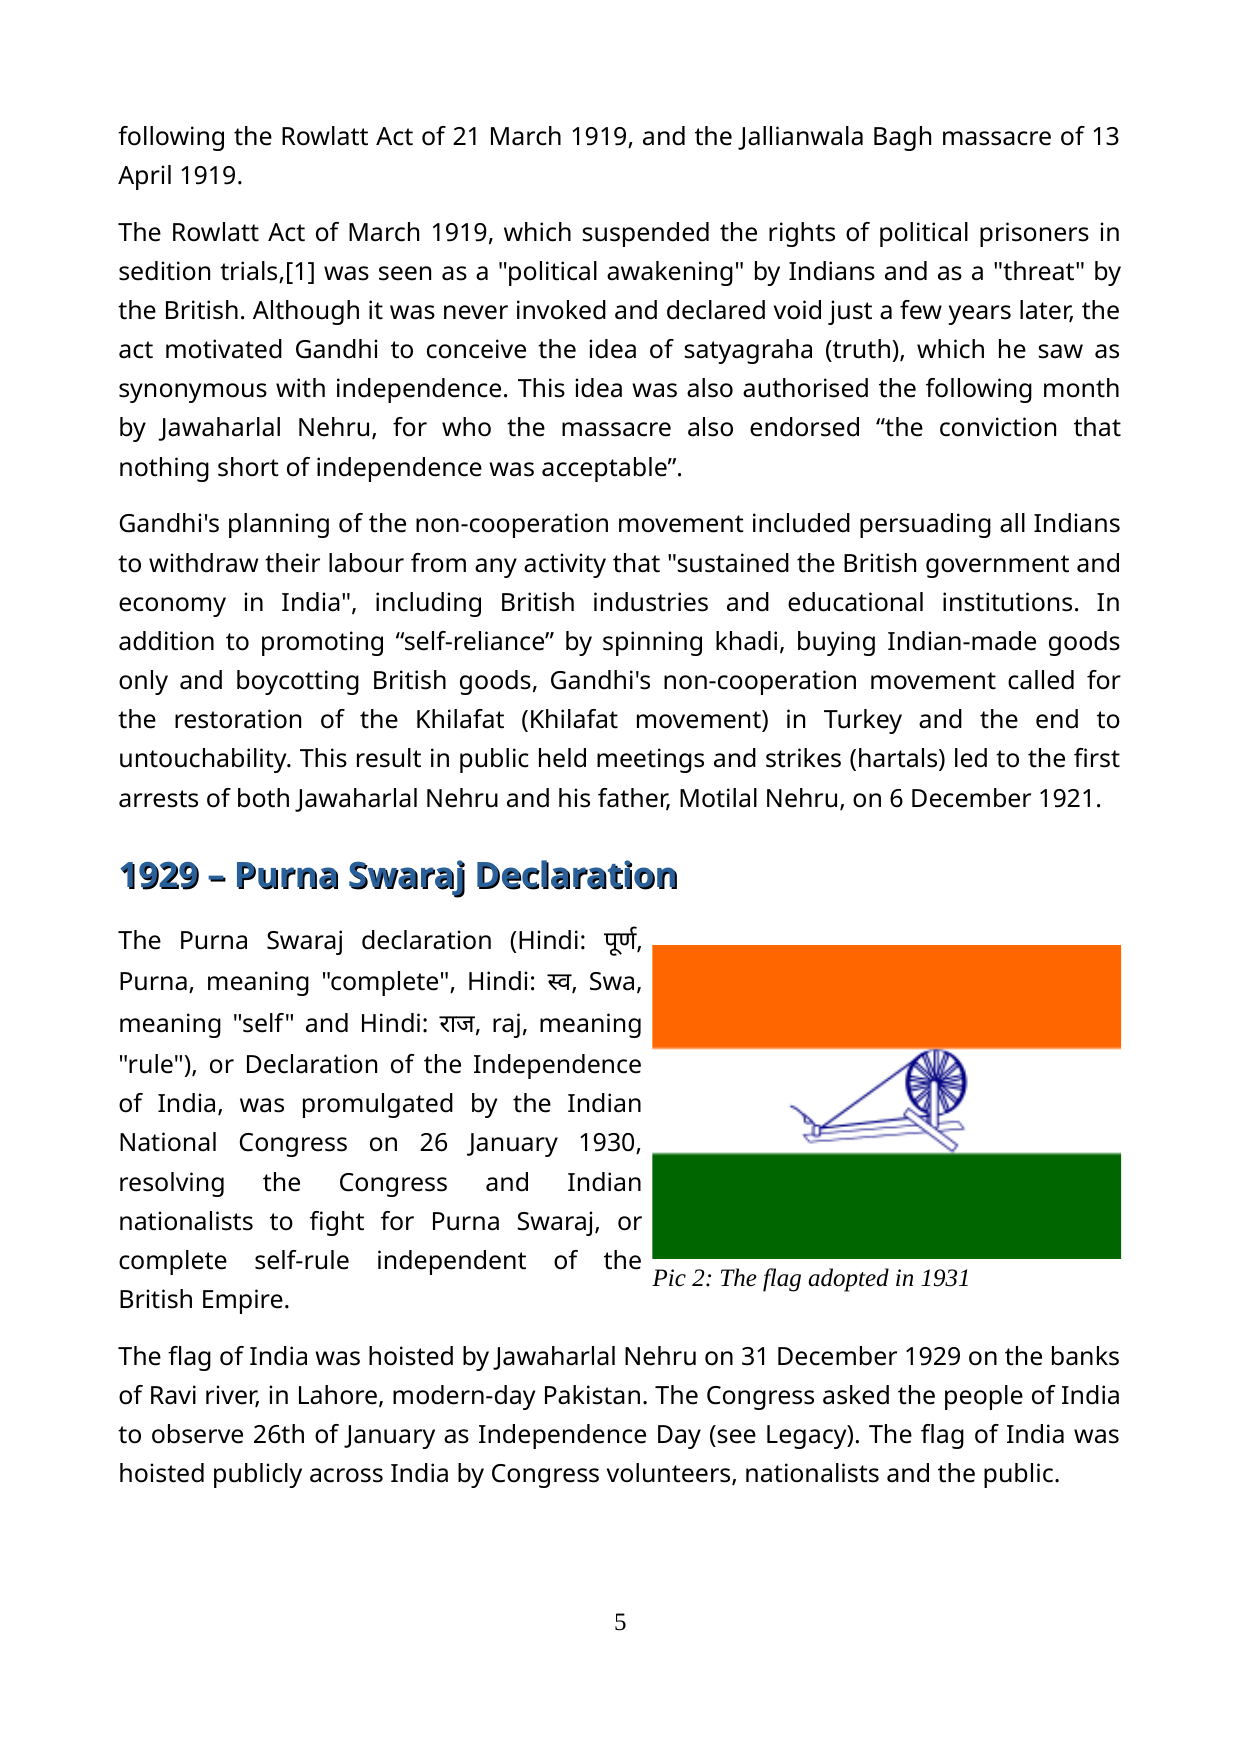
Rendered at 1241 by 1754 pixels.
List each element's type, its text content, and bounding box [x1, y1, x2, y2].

text The Rowlatt Act of March 1919, which suspended the rights of political prisoners in sedition trials,[1] was seen as a "political awakening" by Indians and as a "threat" by the British. Although it was never invoked and declared void just a few years later, the act motivated Gandhi to conceive the idea of satyagraha (truth), which he saw as synonymous with independence. This idea was also authorised the following month by Jawaharlal Nehru, for who the massacre also endorsed “the conviction that nothing short of independence was acceptable”. [118, 214, 1122, 483]
text Pic 2: The flag adopted in 1931 [652, 1259, 1121, 1292]
subtitle 1929 – Purna Swaraj Declaration [118, 850, 1122, 898]
text The flag of India was hoisted by Jawaharlal Nehru on 31 December 1929 on the banks of Ravi river, in Lahore, modern-day Pakistan. The Congress asked the people of India to observe 26th of January as Independence Day (see Legacy). The flag of India was hoisted publicly across India by Congress volunteers, nationalists and the public. [118, 1338, 1122, 1490]
picture [652, 945, 1122, 1259]
text The Purna Swaraj declaration (Hindi: पूर्ण, Purna, meaning "complete", Hindi: स्व, Swa, meaning "self" and Hindi: राज, raj, meaning "rule"), or Declaration of the Independence of India, was promulgated by the Indian National Congress on 26 January 1930, resolving the Congress and Indian nationalists to fight for Purna Swaraj, or complete self-rule independent of the British Empire. [118, 922, 1122, 1316]
text Gandhi's planning of the non-cooperation movement included persuading all Indians to withdraw their labour from any activity that "sustained the British government and economy in India", including British industries and educational institutions. In addition to promoting “self-reliance” by spinning khadi, buying Indian-made goods only and boycotting British goods, Gandhi's non-cooperation movement called for the restoration of the Khilafat (Khilafat movement) in Turkey and the end to untouchability. This result in public held meetings and strikes (hartals) led to the first arrests of both Jawaharlal Nehru and his father, Motilal Nehru, on 6 December 1921. [118, 506, 1122, 814]
text following the Rowlatt Act of 21 March 1919, and the Jallianwala Bagh massacre of 13 April 1919. [118, 118, 1122, 191]
